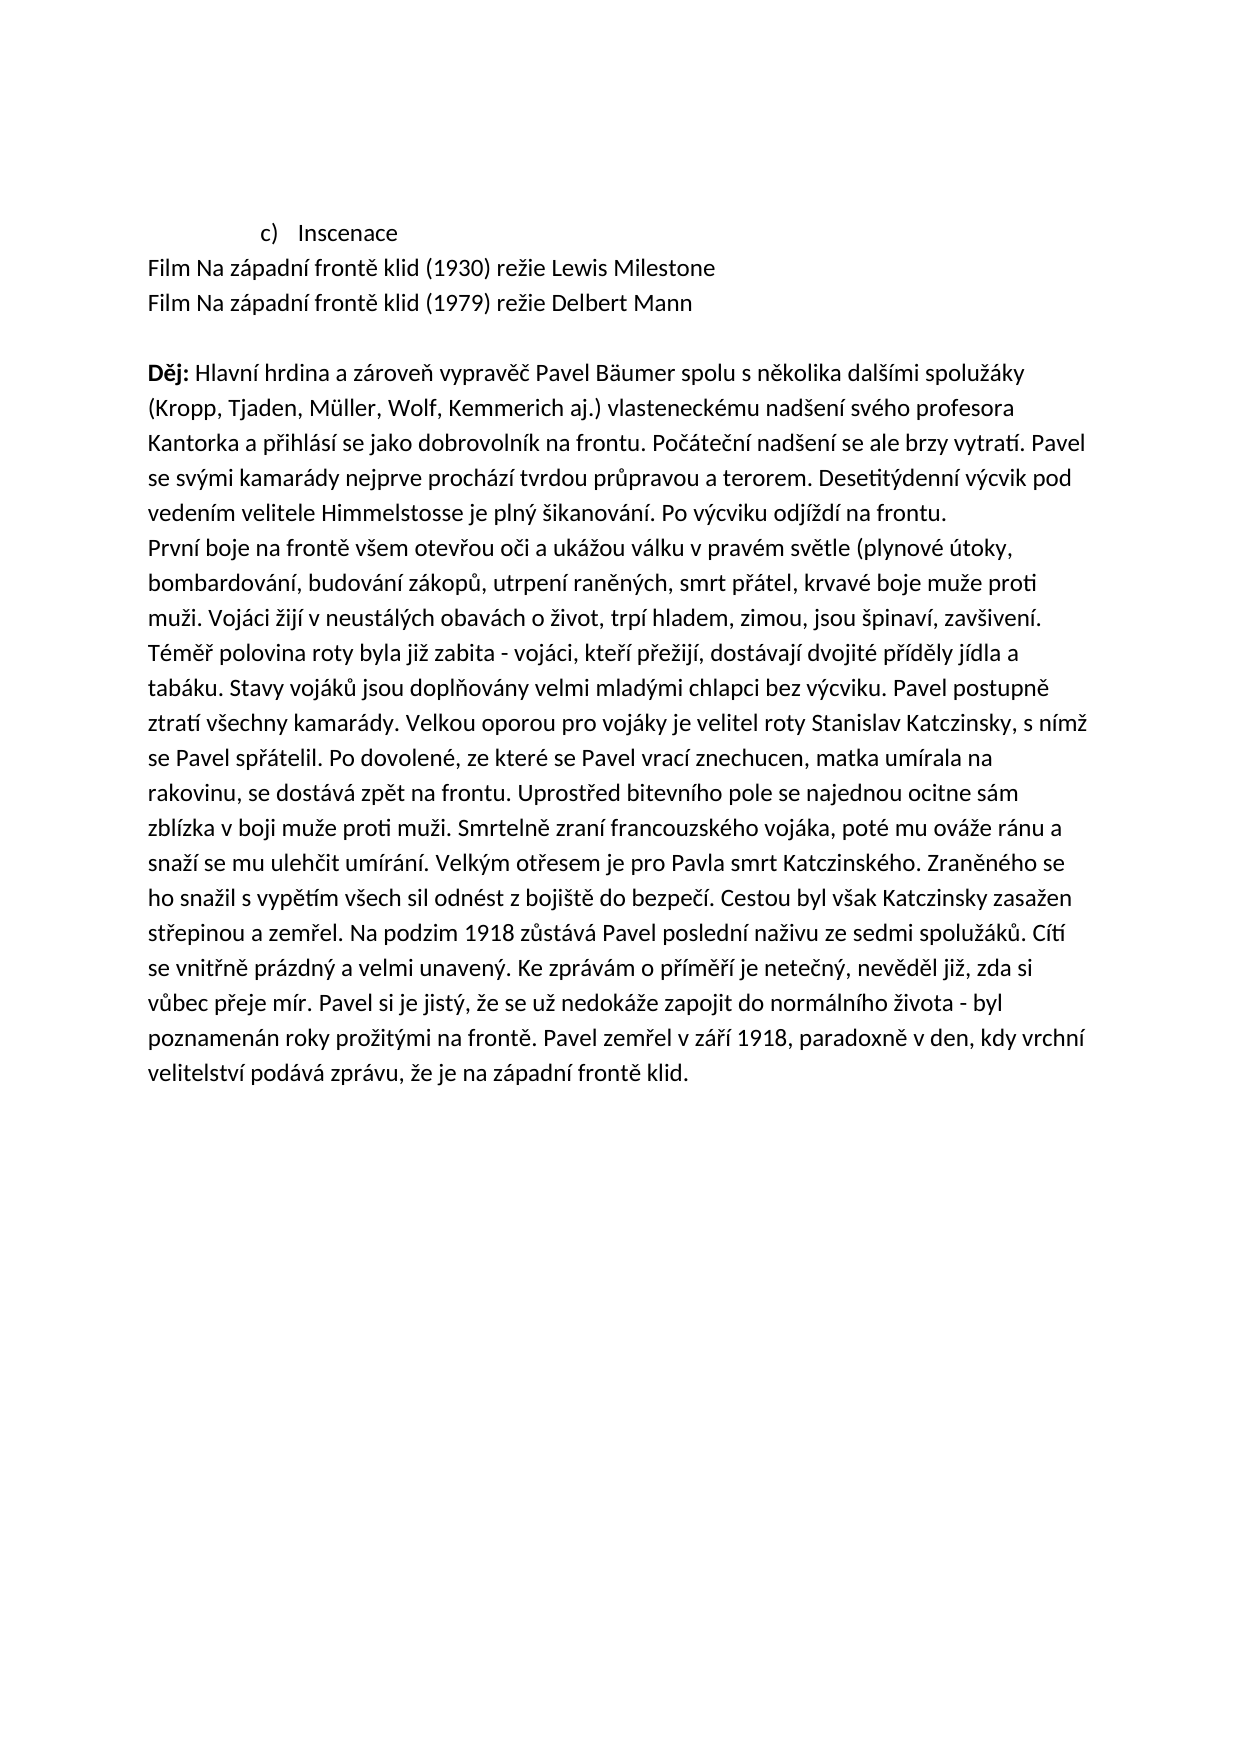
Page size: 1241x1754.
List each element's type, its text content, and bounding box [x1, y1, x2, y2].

text Děj: Hlavní hrdina a zároveň vypravěč Pavel Bäumer spolu s několika dalšími spolužáky (Kropp, Tjaden, Müller, Wolf, Kemmerich aj.) vlasteneckému nadšení svého profesora Kantorka a přihlásí se jako dobrovolník na frontu. Počáteční nadšení se ale brzy vytratí. Pavel se svými kamarády nejprve prochází tvrdou průpravou a terorem. Desetitýdenní výcvik pod vedením velitele Himmelstosse je plný šikanování. Po výcviku odjíždí na frontu. První boje na frontě všem otevřou oči a ukážou válku v pravém světle (plynové útoky, bombardování, budování zákopů, utrpení raněných, smrt přátel, krvavé boje muže proti muži. Vojáci žijí v neustálých obavách o život, trpí hladem, zimou, jsou špinaví, zavšivení. Téměř polovina roty byla již zabita - vojáci, kteří přežijí, dostávají dvojité příděly jídla a tabáku. Stavy vojáků jsou doplňovány velmi mladými chlapci bez výcviku. Pavel postupně ztratí všechny kamarády. Velkou oporou pro vojáky je velitel roty Stanislav Katczinsky, s nímž se Pavel spřátelil. Po dovolené, ze které se Pavel vrací znechucen, matka umírala na rakovinu, se dostává zpět na frontu. Uprostřed bitevního pole se najednou ocitne sám zblízka v boji muže proti muži. Smrtelně zraní francouzského vojáka, poté mu ováže ránu a snaží se mu ulehčit umírání. Velkým otřesem je pro Pavla smrt Katczinského. Zraněného se ho snažil s vypětím všech sil odnést z bojiště do bezpečí. Cestou byl však Katczinsky zasažen střepinou a zemřel. Na podzim 1918 zůstává Pavel poslední naživu ze sedmi spolužáků. Cítí se vnitřně prázdný a velmi unavený. Ke zprávám o příměří je netečný, nevěděl již, zda si vůbec přeje mír. Pavel si je jistý, že se už nedokáže zapojit do normálního života - byl poznamenán roky prožitými na frontě. Pavel zemřel v září 1918, paradoxně v den, kdy vrchní velitelství podává zprávu, že je na západní frontě klid. [148, 358, 1093, 1088]
list Inscenace [260, 218, 1093, 248]
text Film Na západní frontě klid (1930) režie Lewis Milestone [148, 253, 1093, 283]
text Film Na západní frontě klid (1979) režie Delbert Mann [148, 288, 1093, 318]
